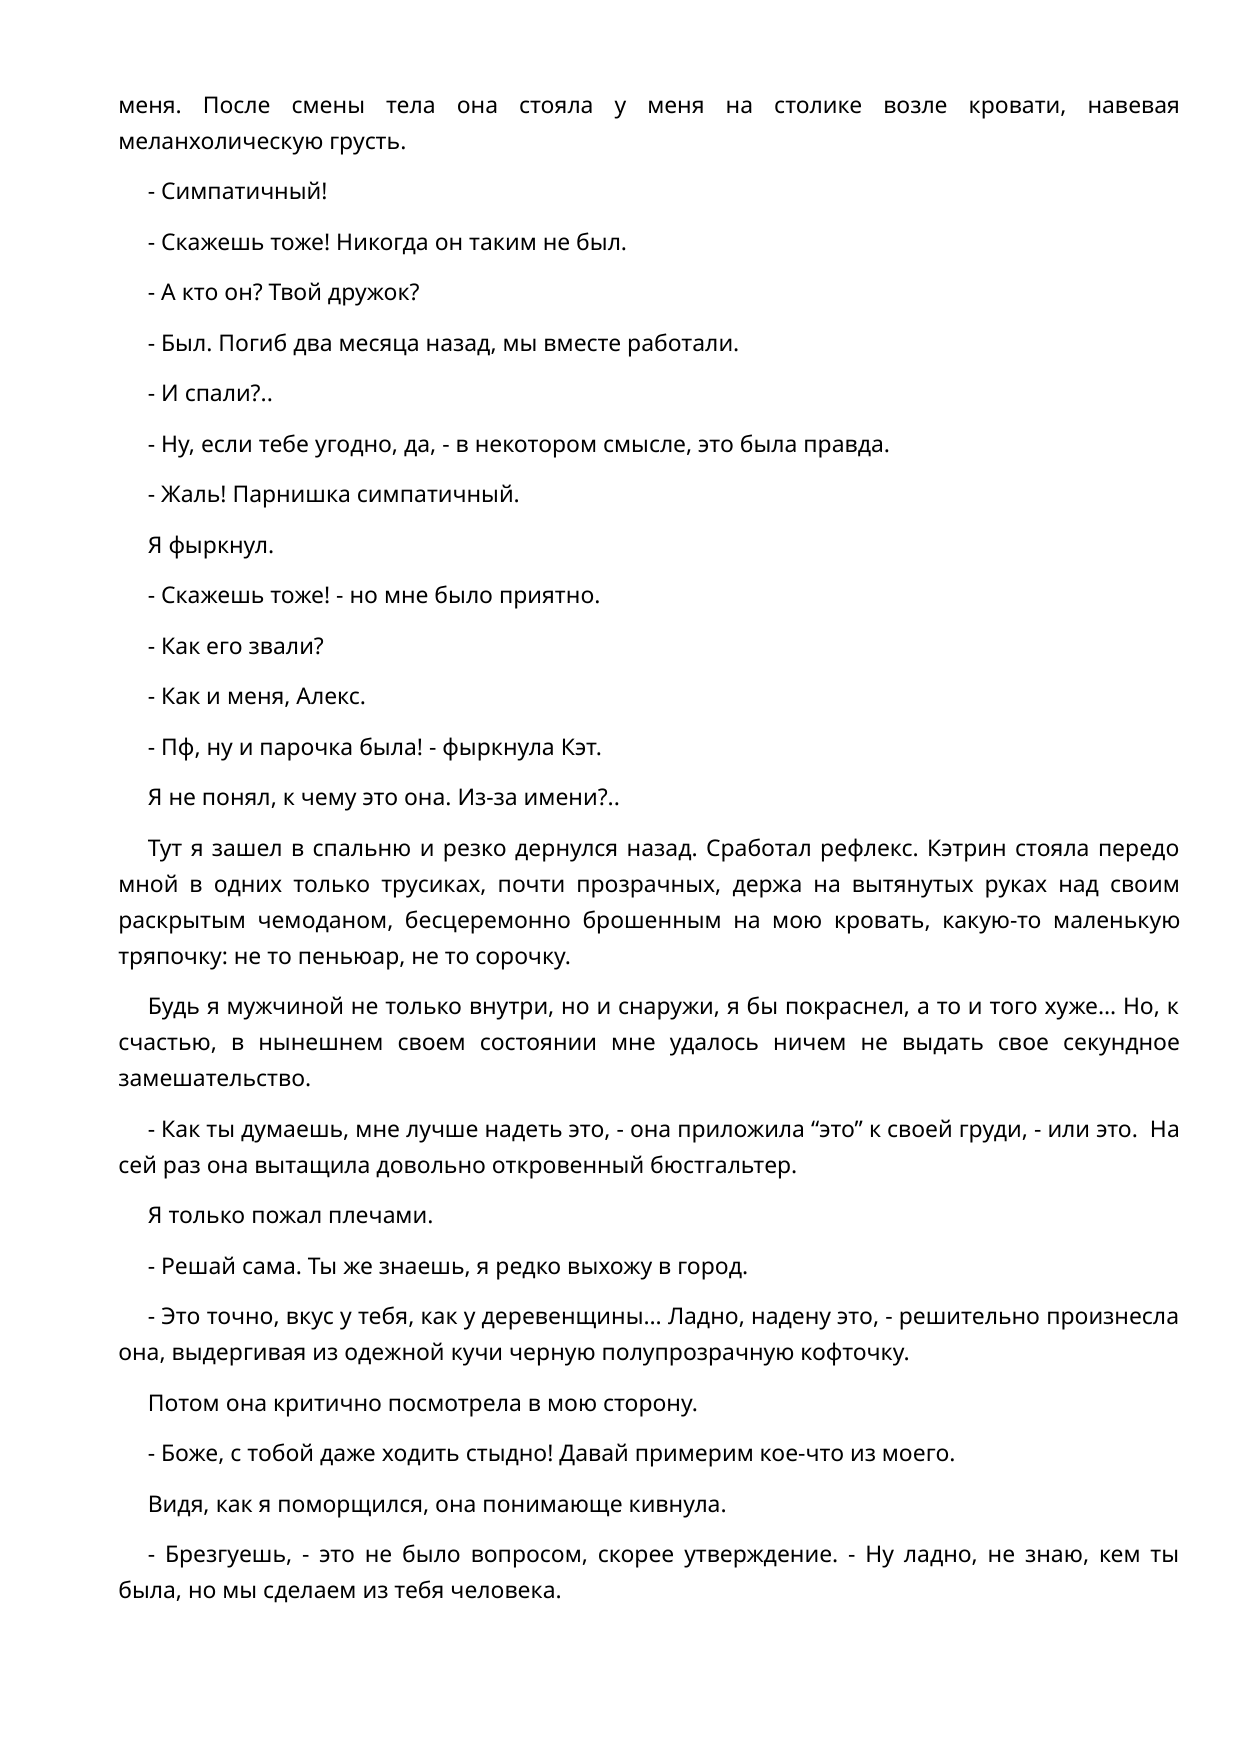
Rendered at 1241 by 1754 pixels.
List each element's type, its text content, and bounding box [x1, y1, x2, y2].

text - Скажешь тоже! - но мне было приятно. [118, 579, 1181, 611]
text Тут я зашел в спальню и резко дернулся назад. Сработал рефлекс. Кэтрин стояла передо мной в одних только трусиках, почти прозрачных, держа на вытянутых руках над своим раскрытым чемоданом, бесцеремонно брошенным на мою кровать, какую-то маленькую тряпочку: не то пеньюар, не то сорочку. [118, 832, 1181, 971]
text - Как и меня, Алекс. [118, 680, 1181, 712]
text - А кто он? Твой дружок? [118, 276, 1181, 307]
text - И спали?.. [118, 377, 1181, 408]
text - Пф, ну и парочка была! - фыркнула Кэт. [118, 731, 1181, 762]
text - Это точно, вкус у тебя, как у деревенщины… Ладно, надену это, - решительно произнесла она, выдергивая из одежной кучи черную полупрозрачную кофточку. [118, 1300, 1181, 1367]
text - Боже, с тобой даже ходить стыдно! Давай примерим кое-что из моего. [118, 1437, 1181, 1468]
text Видя, как я поморщился, она понимающе кивнула. [118, 1488, 1181, 1519]
text - Как ты думаешь, мне лучше надеть это, - она приложила “это” к своей груди, - или это. На сей раз она вытащила довольно откровенный бюстгальтер. [118, 1113, 1181, 1180]
text Потом она критично посмотрела в мою сторону. [118, 1387, 1181, 1418]
text - Симпатичный! [118, 175, 1181, 206]
text Будь я мужчиной не только внутри, но и снаружи, я бы покраснел, а то и того хуже… Но, к счастью, в нынешнем своем состоянии мне удалось ничем не выдать свое секундное замешательство. [118, 990, 1181, 1093]
text Я фыркнул. [118, 529, 1181, 560]
text - Жаль! Парнишка симпатичный. [118, 478, 1181, 509]
text - Был. Погиб два месяца назад, мы вместе работали. [118, 327, 1181, 358]
text - Скажешь тоже! Никогда он таким не был. [118, 226, 1181, 257]
text - Как его звали? [118, 630, 1181, 661]
text Я не понял, к чему это она. Из-за имени?.. [118, 781, 1181, 813]
text меня. После смены тела она стояла у меня на столике возле кровати, навевая меланхолическую грусть. [118, 89, 1181, 156]
text - Брезгуешь, - это не было вопросом, скорее утверждение. - Ну ладно, не знаю, кем ты была, но мы сделаем из тебя человека. [118, 1538, 1181, 1605]
text - Ну, если тебе угодно, да, - в некотором смысле, это была правда. [118, 428, 1181, 459]
text Я только пожал плечами. [118, 1199, 1181, 1230]
text - Решай сама. Ты же знаешь, я редко выхожу в город. [118, 1249, 1181, 1281]
